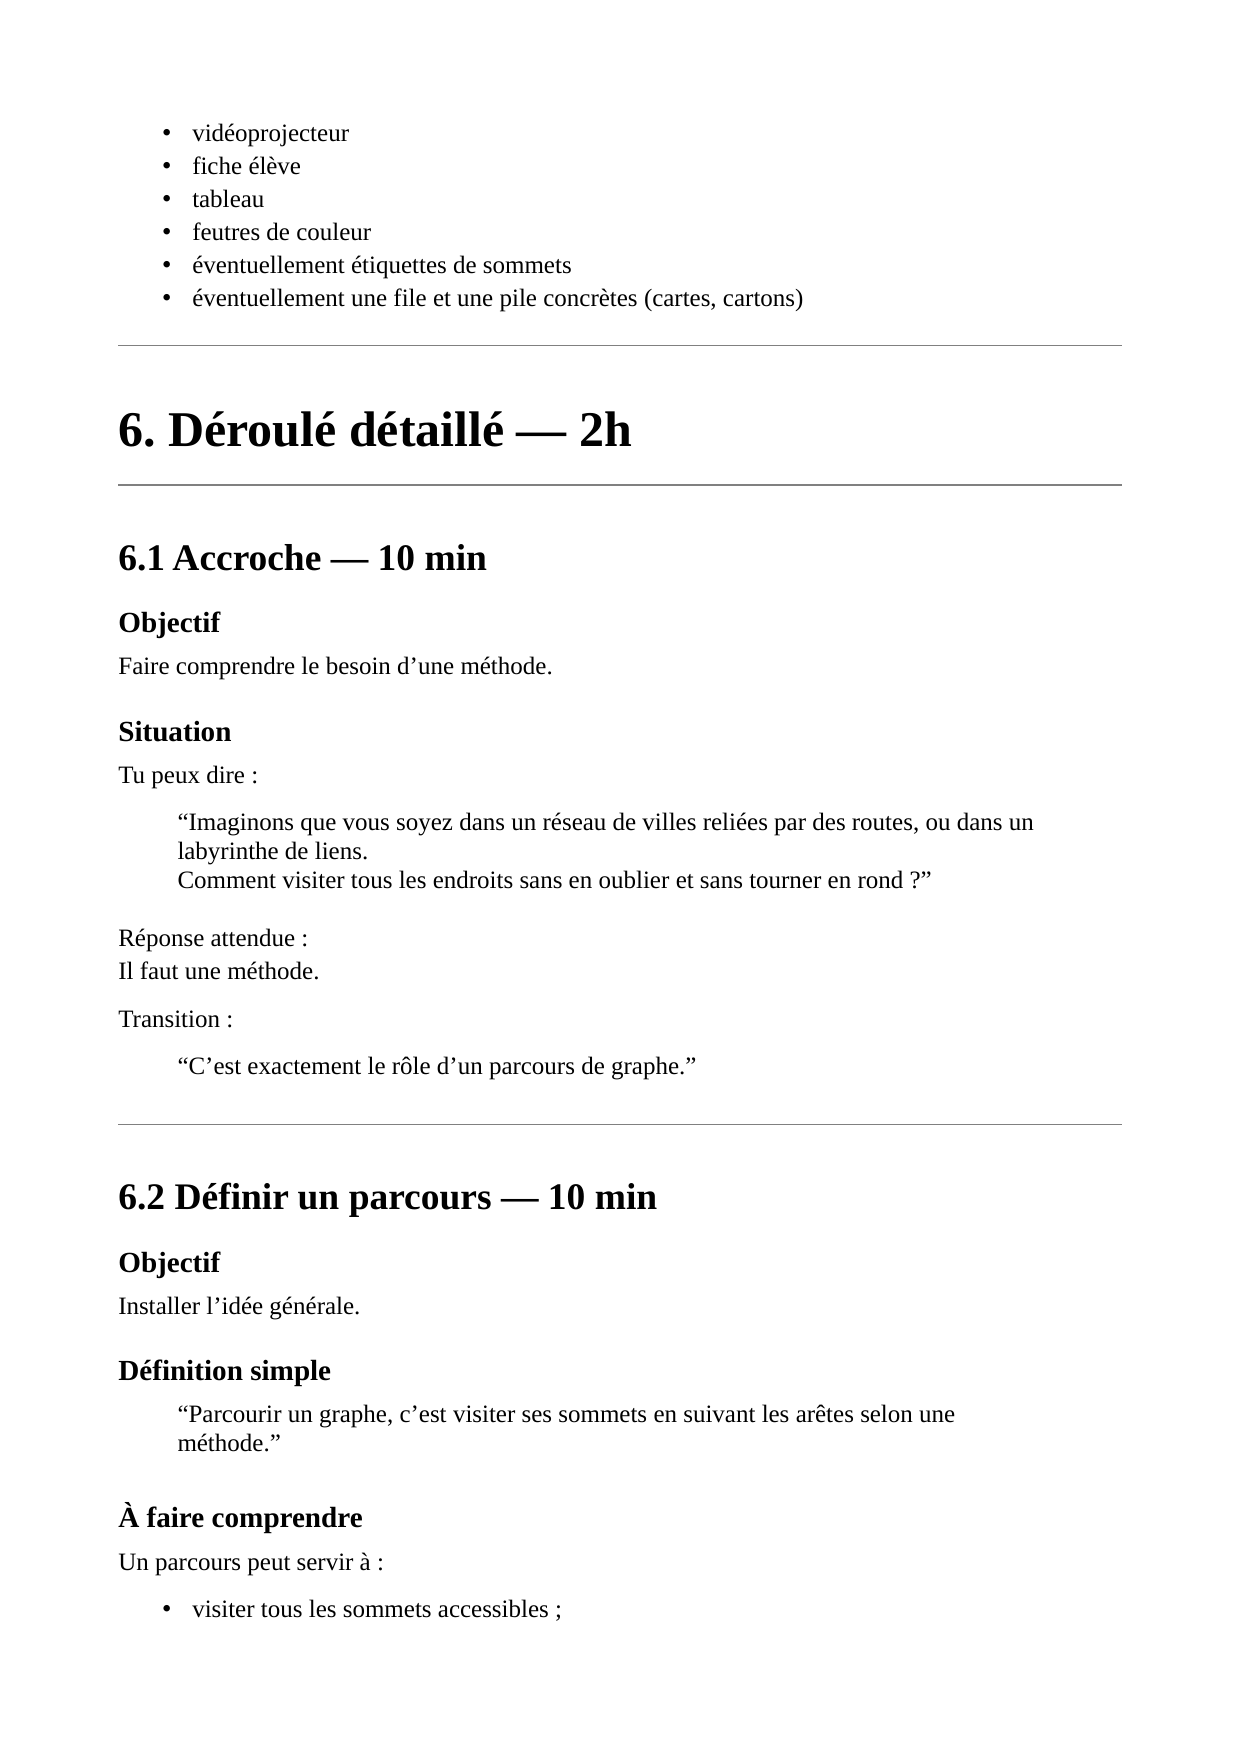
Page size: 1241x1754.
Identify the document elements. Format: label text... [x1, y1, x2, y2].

subtitle Définition simple [118, 1353, 1122, 1387]
subtitle Objectif [118, 1245, 1122, 1278]
list éventuellement une file et une pile concrètes (cartes, cartons) [162, 283, 1122, 312]
list fiche élève [162, 151, 1122, 180]
list feutres de couleur [162, 217, 1122, 246]
text Réponse attendue : Il faut une méthode. [118, 923, 1122, 985]
subtitle À faire comprendre [118, 1501, 1122, 1534]
text “Imaginons que vous soyez dans un réseau de villes reliées par des routes, ou dans un labyrinthe de liens. Comment visiter tous les endroits sans en oublier et sans tourner en rond ?” [177, 807, 1063, 893]
text Transition : [118, 1004, 1122, 1032]
text Tu peux dire : [118, 760, 1122, 788]
text “C’est exactement le rôle d’un parcours de graphe.” [177, 1051, 1063, 1080]
subtitle Situation [118, 714, 1122, 747]
list visiter tous les sommets accessibles ; [162, 1594, 1122, 1623]
subtitle 6. Déroulé détaillé — 2h [118, 400, 1122, 458]
text “Parcourir un graphe, c’est visiter ses sommets en suivant les arêtes selon une méthode.” [177, 1399, 1063, 1457]
subtitle 6.1 Accroche — 10 min [118, 535, 1122, 578]
list tableau [162, 184, 1122, 213]
list éventuellement étiquettes de sommets [162, 250, 1122, 279]
subtitle 6.2 Définir un parcours — 10 min [118, 1174, 1122, 1218]
text Un parcours peut servir à : [118, 1547, 1122, 1575]
text Installer l’idée générale. [118, 1291, 1122, 1319]
subtitle Objectif [118, 605, 1122, 639]
text Faire comprendre le besoin d’une méthode. [118, 651, 1122, 680]
list vidéoprojecteur [162, 118, 1122, 147]
